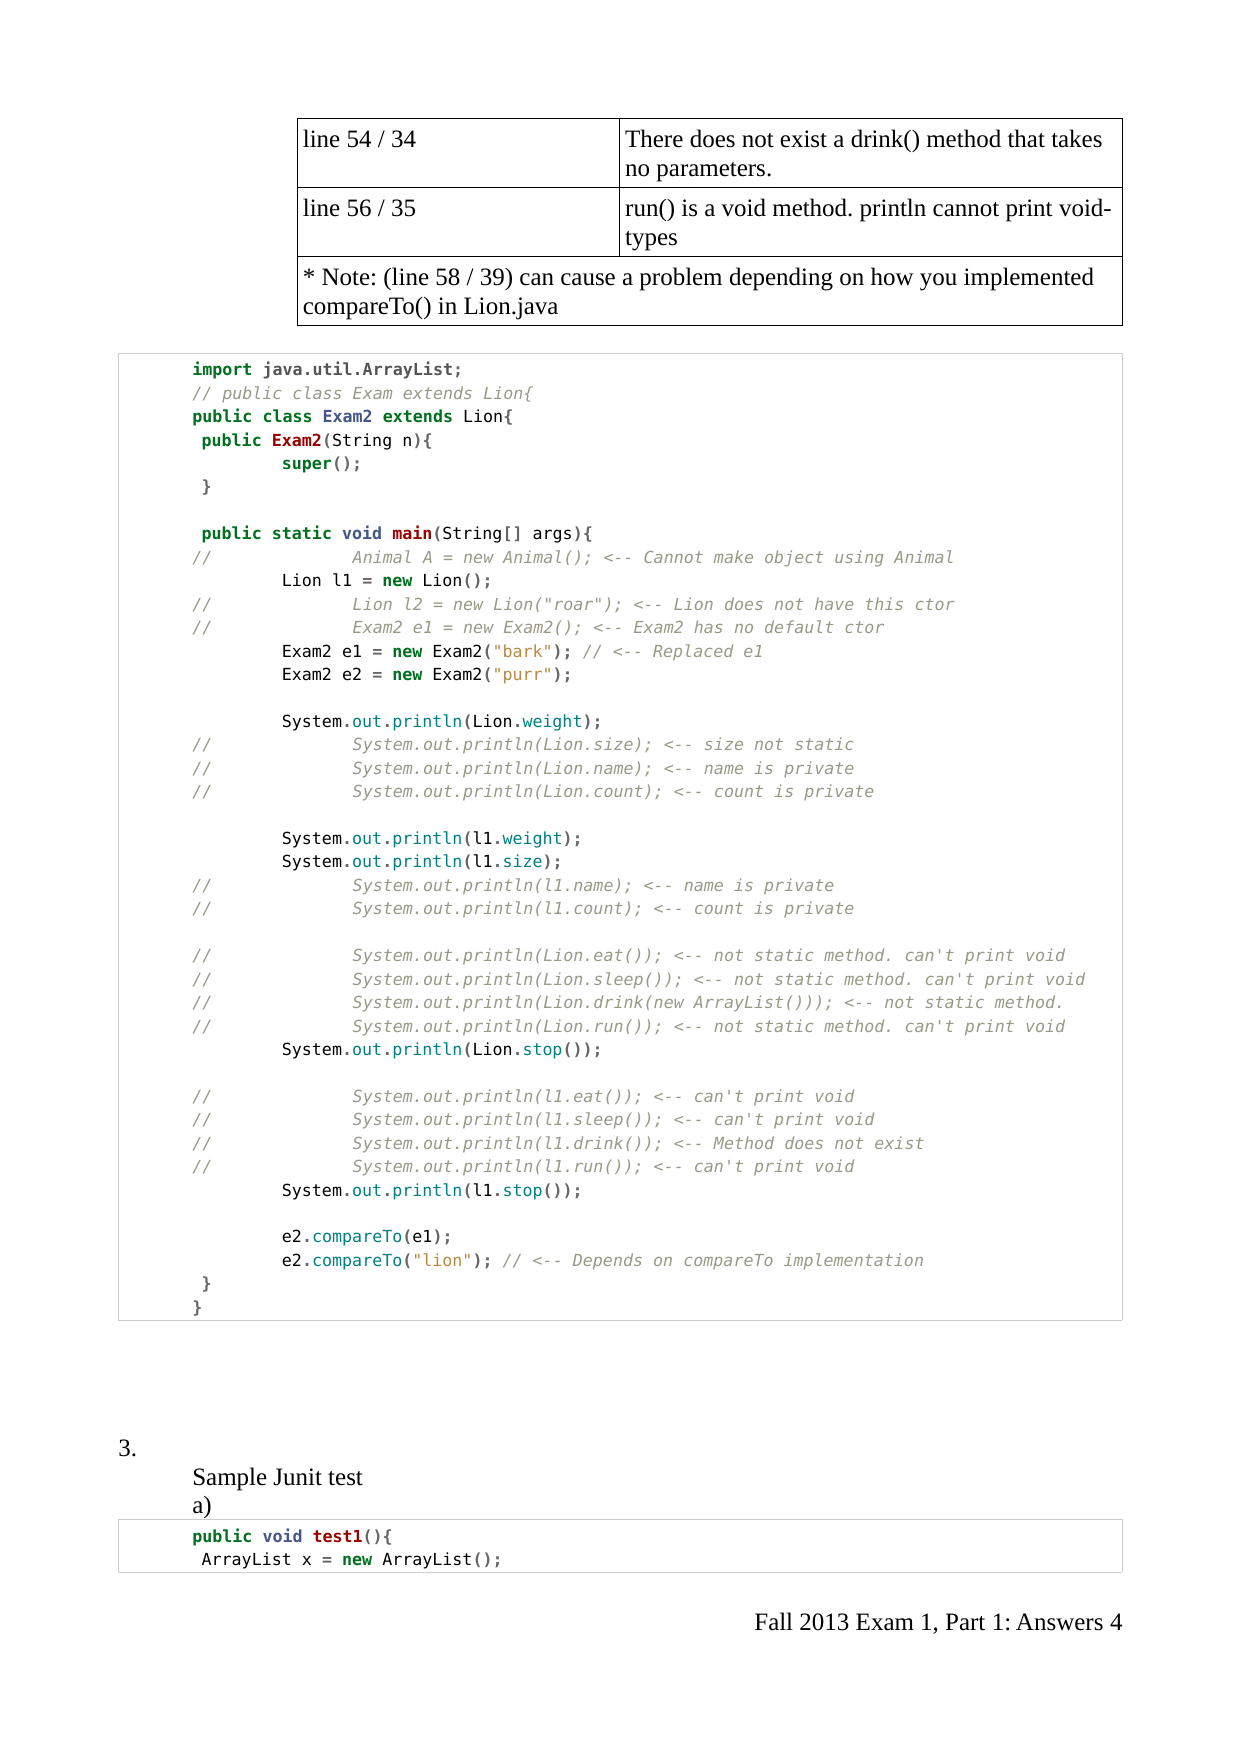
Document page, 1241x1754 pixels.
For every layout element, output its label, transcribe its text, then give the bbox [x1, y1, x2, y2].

text // System.out.println(l1.name); <-- name is private [119, 869, 1122, 892]
text public void test1(){ [119, 1520, 1122, 1543]
text // System.out.println(l1.drink()); <-- Method does not exist [119, 1127, 1122, 1150]
text Exam2 e1 = new Exam2("bark"); // <-- Replaced e1 [119, 634, 1122, 658]
text // System.out.println(Lion.eat()); <-- not static method. can't print void [119, 939, 1122, 962]
text 3. [118, 1433, 1122, 1462]
text // System.out.println(Lion.run()); <-- not static method. can't print void [119, 1009, 1122, 1033]
table_cell line 54 / 34 [298, 119, 619, 187]
table_cell There does not exist a drink() method that takes no parameters. [620, 119, 1122, 187]
text System.out.println(Lion.stop()); [119, 1033, 1122, 1056]
text e2.compareTo(e1); [119, 1220, 1122, 1244]
table_cell run() is a void method. println cannot print void-types [620, 188, 1122, 256]
text // System.out.println(Lion.drink(new ArrayList())); <-- not static method. [119, 986, 1122, 1009]
text // System.out.println(l1.count); <-- count is private [119, 892, 1122, 916]
text System.out.println(l1.weight); [119, 822, 1122, 845]
text // Exam2 e1 = new Exam2(); <-- Exam2 has no default ctor [119, 611, 1122, 634]
text Exam2 e2 = new Exam2("purr"); [119, 658, 1122, 681]
text ArrayList x = new ArrayList(); [119, 1543, 1122, 1572]
table_cell * Note: (line 58 / 39) can cause a problem depending on how you implemented compareTo() in Lion.java [298, 257, 1122, 325]
text // System.out.println(Lion.size); <-- size not static [119, 728, 1122, 752]
text // Animal A = new Animal(); <-- Cannot make object using Animal [119, 541, 1122, 564]
text a) [118, 1491, 1122, 1519]
text Sample Junit test [118, 1462, 1122, 1491]
text e2.compareTo("lion"); // <-- Depends on compareTo implementation [119, 1244, 1122, 1267]
text public static void main(String[] args){ [119, 517, 1122, 541]
text super(); [119, 447, 1122, 470]
text // System.out.println(Lion.name); <-- name is private [119, 752, 1122, 775]
text System.out.println(l1.size); [119, 845, 1122, 869]
table_cell line 56 / 35 [298, 188, 619, 256]
text System.out.println(Lion.weight); [119, 705, 1122, 728]
text public class Exam2 extends Lion{ [119, 400, 1122, 423]
text public Exam2(String n){ [119, 423, 1122, 447]
text import java.util.ArrayList; [119, 354, 1122, 377]
text // System.out.println(l1.run()); <-- can't print void [119, 1150, 1122, 1173]
text } [119, 470, 1122, 494]
text // public class Exam extends Lion{ [119, 377, 1122, 400]
text // System.out.println(Lion.count); <-- count is private [119, 775, 1122, 798]
text // System.out.println(Lion.sleep()); <-- not static method. can't print void [119, 962, 1122, 986]
text // Lion l2 = new Lion("roar"); <-- Lion does not have this ctor [119, 587, 1122, 611]
text } [119, 1267, 1122, 1291]
text // System.out.println(l1.eat()); <-- can't print void [119, 1080, 1122, 1103]
text // System.out.println(l1.sleep()); <-- can't print void [119, 1103, 1122, 1127]
text System.out.println(l1.stop()); [119, 1173, 1122, 1197]
text } [119, 1291, 1122, 1320]
text Lion l1 = new Lion(); [119, 564, 1122, 587]
